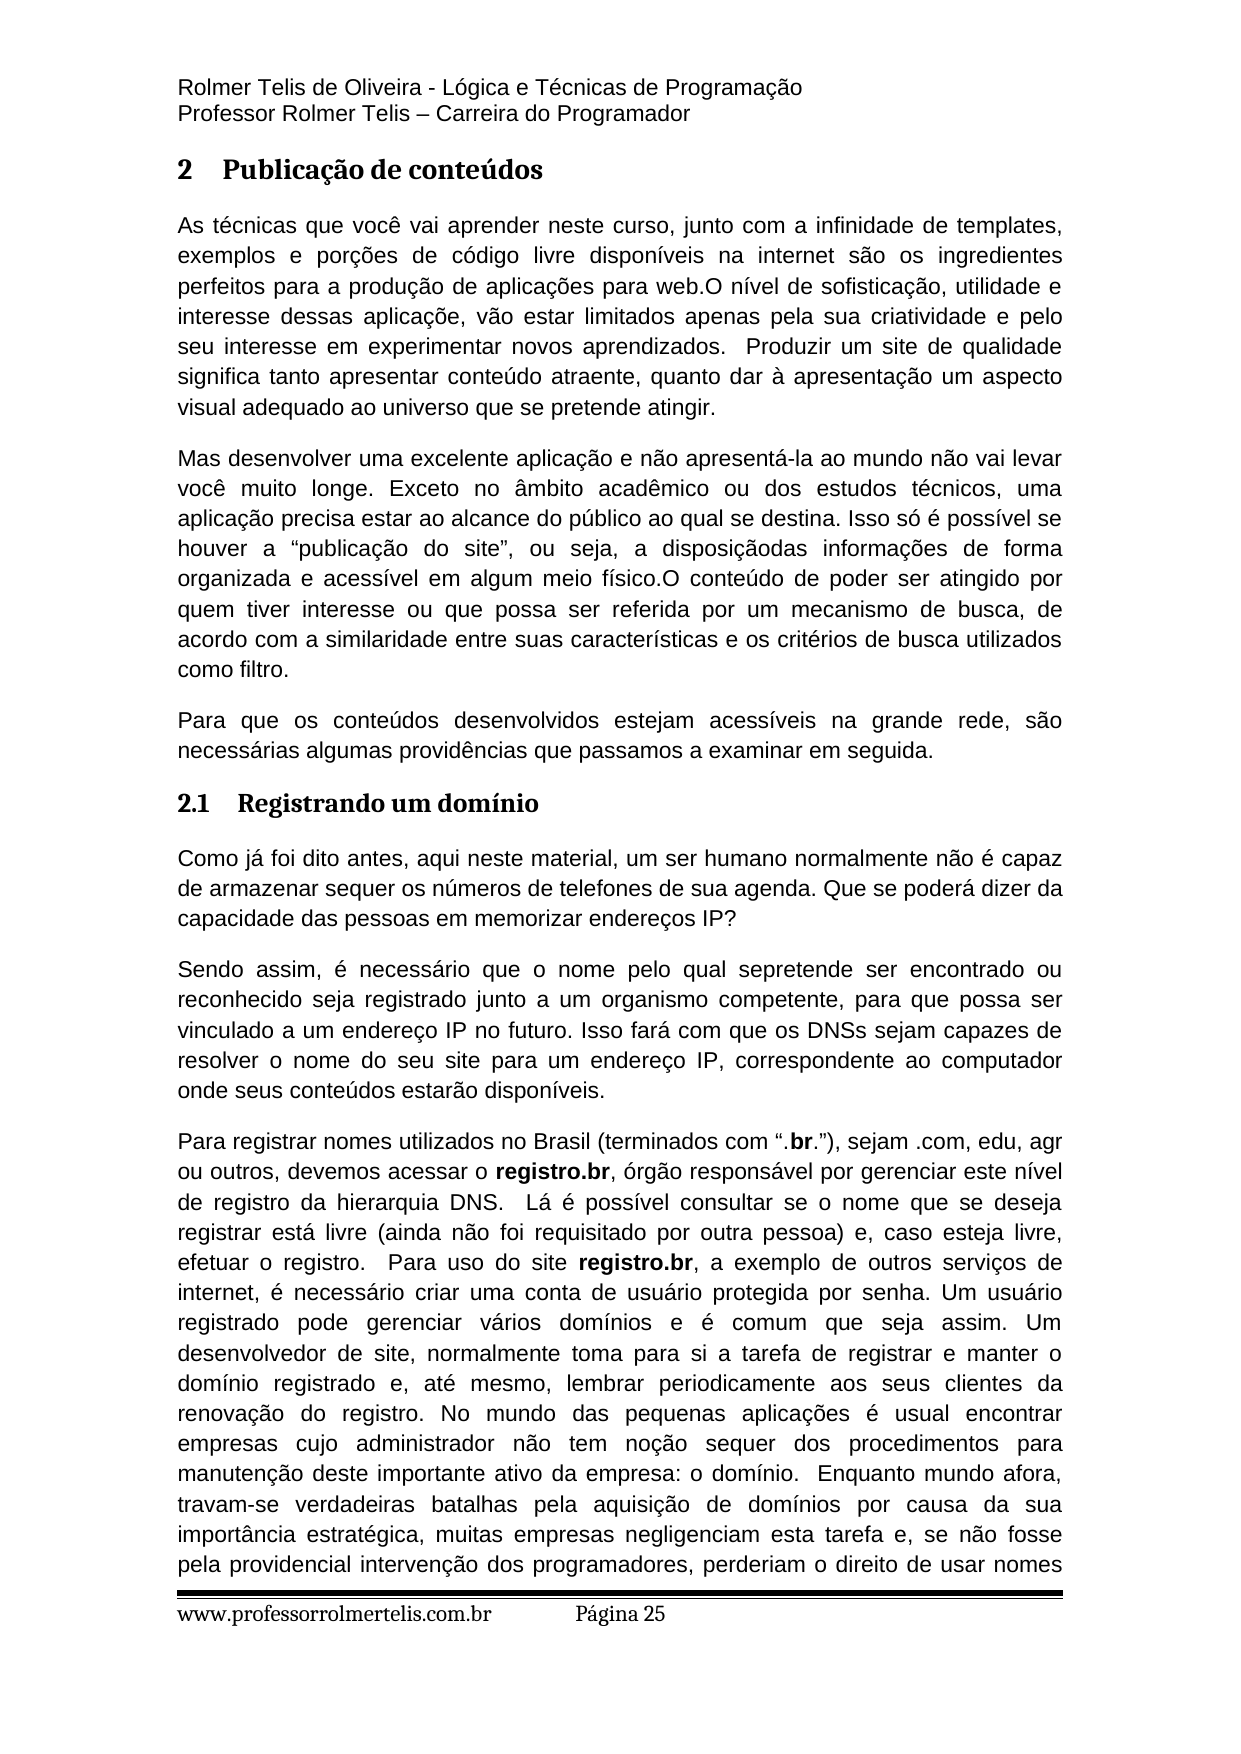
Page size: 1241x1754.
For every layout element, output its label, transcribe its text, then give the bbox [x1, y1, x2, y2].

text Mas desenvolver uma excelente aplicação e não apresentá-la ao mundo não vai levar você muito longe. Exceto no âmbito acadêmico ou dos estudos técnicos, uma aplicação precisa estar ao alcance do público ao qual se destina. Isso só é possível se houver a “publicação do site”, ou seja, a disposiçãodas informações de forma organizada e acessível em algum meio físico.O conteúdo de poder ser atingido por quem tiver interesse ou que possa ser referida por um mecanismo de busca, de acordo com a similaridade entre suas características e os critérios de busca utilizados como filtro. [177, 444, 1063, 682]
text As técnicas que você vai aprender neste curso, junto com a infinidade de templates, exemplos e porções de código livre disponíveis na internet são os ingredientes perfeitos para a produção de aplicações para web.O nível de sofisticação, utilidade e interesse dessas aplicaçõe, vão estar limitados apenas pela sua criatividade e pelo seu interesse em experimentar novos aprendizados. Produzir um site de qualidade significa tanto apresentar conteúdo atraente, quanto dar à apresentação um aspecto visual adequado ao universo que se pretende atingir. [177, 212, 1063, 420]
text Para registrar nomes utilizados no Brasil (terminados com “.br.”), sejam .com, edu, agr ou outros, devemos acessar o registro.br, órgão responsável por gerenciar este nível de registro da hierarquia DNS. Lá é possível consultar se o nome que se deseja registrar está livre (ainda não foi requisitado por outra pessoa) e, caso esteja livre, efetuar o registro. Para uso do site registro.br, a exemplo de outros serviços de internet, é necessário criar uma conta de usuário protegida por senha. Um usuário registrado pode gerenciar vários domínios e é comum que seja assim. Um desenvolvedor de site, normalmente toma para si a tarefa de registrar e manter o domínio registrado e, até mesmo, lembrar periodicamente aos seus clientes da renovação do registro. No mundo das pequenas aplicações é usual encontrar empresas cujo administrador não tem noção sequer dos procedimentos para manutenção deste importante ativo da empresa: o domínio. Enquanto mundo afora, travam-se verdadeiras batalhas pela aquisição de domínios por causa da sua importância estratégica, muitas empresas negligenciam esta tarefa e, se não fosse pela providencial intervenção dos programadores, perderiam o direito de usar nomes [177, 1128, 1063, 1577]
subtitle Registrando um domínio [177, 788, 1063, 819]
subtitle Publicação de conteúdos [177, 153, 1063, 186]
text Sendo assim, é necessário que o nome pelo qual sepretende ser encontrado ou reconhecido seja registrado junto a um organismo competente, para que possa ser vinculado a um endereço IP no futuro. Isso fará com que os DNSs sejam capazes de resolver o nome do seu site para um endereço IP, correspondente ao computador onde seus conteúdos estarão disponíveis. [177, 956, 1063, 1103]
text Para que os conteúdos desenvolvidos estejam acessíveis na grande rede, são necessárias algumas providências que passamos a examinar em seguida. [177, 707, 1063, 763]
text Como já foi dito antes, aqui neste material, um ser humano normalmente não é capaz de armazenar sequer os números de telefones de sua agenda. Que se poderá dizer da capacidade das pessoas em memorizar endereços IP? [177, 845, 1063, 932]
